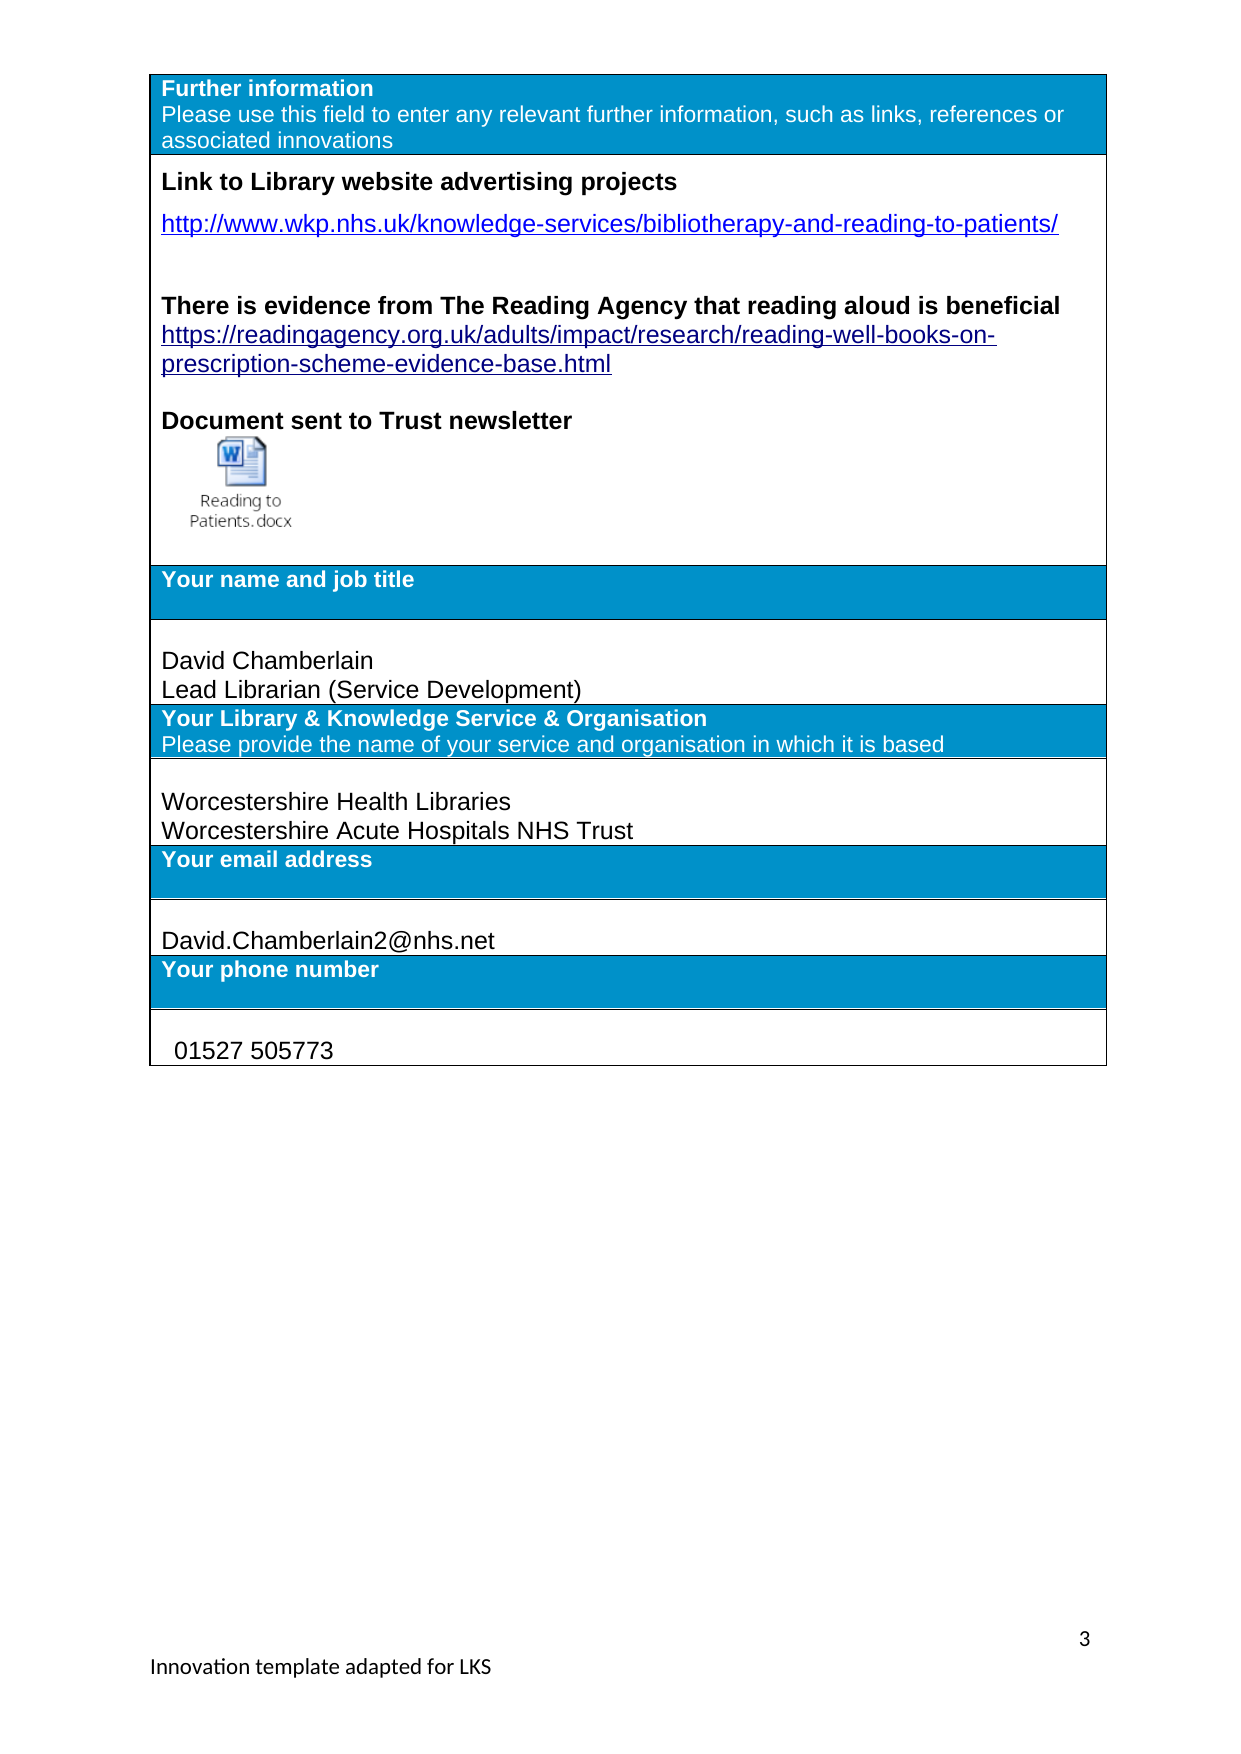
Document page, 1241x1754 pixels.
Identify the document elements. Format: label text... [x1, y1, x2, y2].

table_cell Link to Library website advertising projects http://www.wkp.nhs.uk/knowledge-services/bibliotherapy-and-reading-to-patients/ There is evidence from The Reading Agency that reading aloud is beneficial https://readingagency.org.uk/adults/impact/research/reading-well-books-on-prescription-scheme-evidence-base.html Document sent to Trust newsletter [151, 155, 1106, 565]
table_cell David Chamberlain Lead Librarian (Service Development)EE [151, 620, 1106, 704]
table_cell Worcestershire Health Libraries Worcestershire Acute Hospitals NHS Trust [151, 759, 1106, 845]
table_cell Your email address [151, 846, 1106, 898]
table_cell Your Library & Knowledge Service & Organisation Please provide the name of your service and organisation in which it is based [151, 705, 1106, 757]
table_cell Your name and job title [151, 566, 1106, 619]
table_cell David.Chamberlain2@nhs.net [151, 900, 1106, 955]
table_cell Further information Please use this field to enter any relevant further information, such as links, references or associated innovations [151, 75, 1106, 154]
table_cell Your phone number [151, 956, 1106, 1008]
table_cell x01527 505773xxxxxxxxxxxxxxxxxxxxxxxxxxxxxxxxxxxxxxxxxxxxxxxxxxxxxxxxxxx [151, 1010, 1106, 1064]
